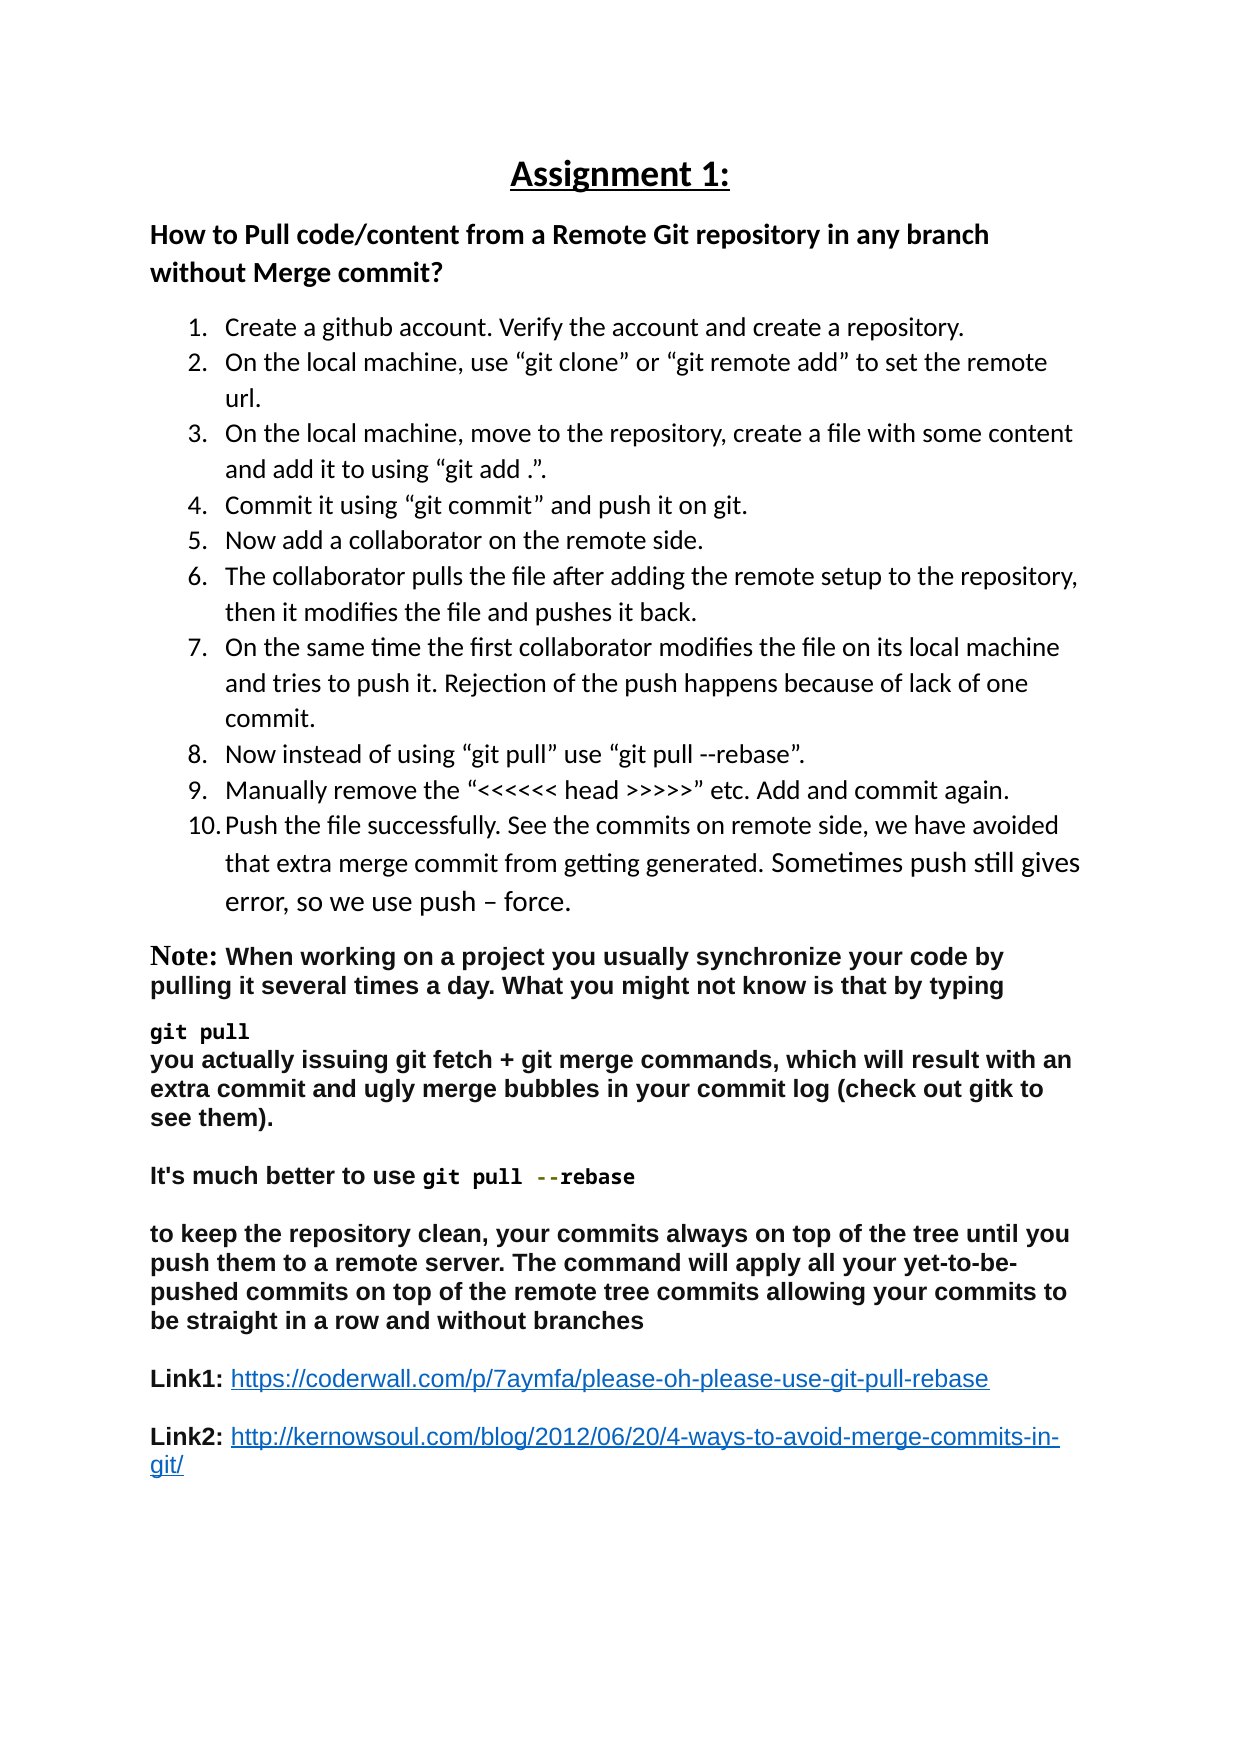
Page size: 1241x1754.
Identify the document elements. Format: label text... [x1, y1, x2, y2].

text to keep the repository clean, your commits always on top of the tree until you push them to a remote server. The command will apply all your yet-to-be-pushed commits on top of the remote tree commits allowing your commits to be straight in a row and without branches [150, 1219, 1090, 1334]
list On the local machine, move to the repository, create a file with some content and add it to using “git add .”. [187, 417, 1090, 485]
list The collaborator pulls the file after adding the remote setup to the repository, then it modifies the file and pushes it back. [187, 559, 1090, 628]
list Commit it using “git commit” and push it on git. [187, 488, 1090, 521]
list Create a github account. Verify the account and create a repository. [187, 310, 1090, 343]
list Now instead of using “git pull” use “git pull --rebase”. [187, 737, 1090, 770]
text How to Pull code/content from a Remote Git repository in any branch without Merge commit? [150, 216, 1090, 290]
text Link2: http://kernowsoul.com/blog/2012/06/20/4-ways-to-avoid-merge-commits-in-git/ [150, 1421, 1090, 1479]
text you actually issuing git fetch + git merge commands, which will result with an extra commit and ugly merge bubbles in your commit log (check out gitk to see them). [150, 1045, 1090, 1131]
text It's much better to use git pull --rebase [150, 1161, 1090, 1190]
text git pull [150, 1017, 1090, 1045]
list On the local machine, use “git clone” or “git remote add” to set the remote url. [187, 345, 1090, 414]
text Note: When working on a project you usually synchronize your code by pulling it several times a day. What you might not know is that by typing [150, 938, 1090, 1000]
text Assignment 1: [150, 150, 1090, 196]
list Now add a collaborator on the remote side. [187, 523, 1090, 556]
list On the same time the first collaborator modifies the file on its local machine and tries to push it. Rejection of the push happens because of lack of one commit. [187, 630, 1090, 734]
text Link1: https://coderwall.com/p/7aymfa/please-oh-please-use-git-pull-rebase [150, 1363, 1090, 1392]
list Manually remove the “<<<<<< head >>>>>” etc. Add and commit again. [187, 773, 1090, 806]
list Push the file successfully. See the commits on remote side, we have avoided that extra merge commit from getting generated. Sometimes push still gives error, so we use push – force. [187, 808, 1090, 918]
